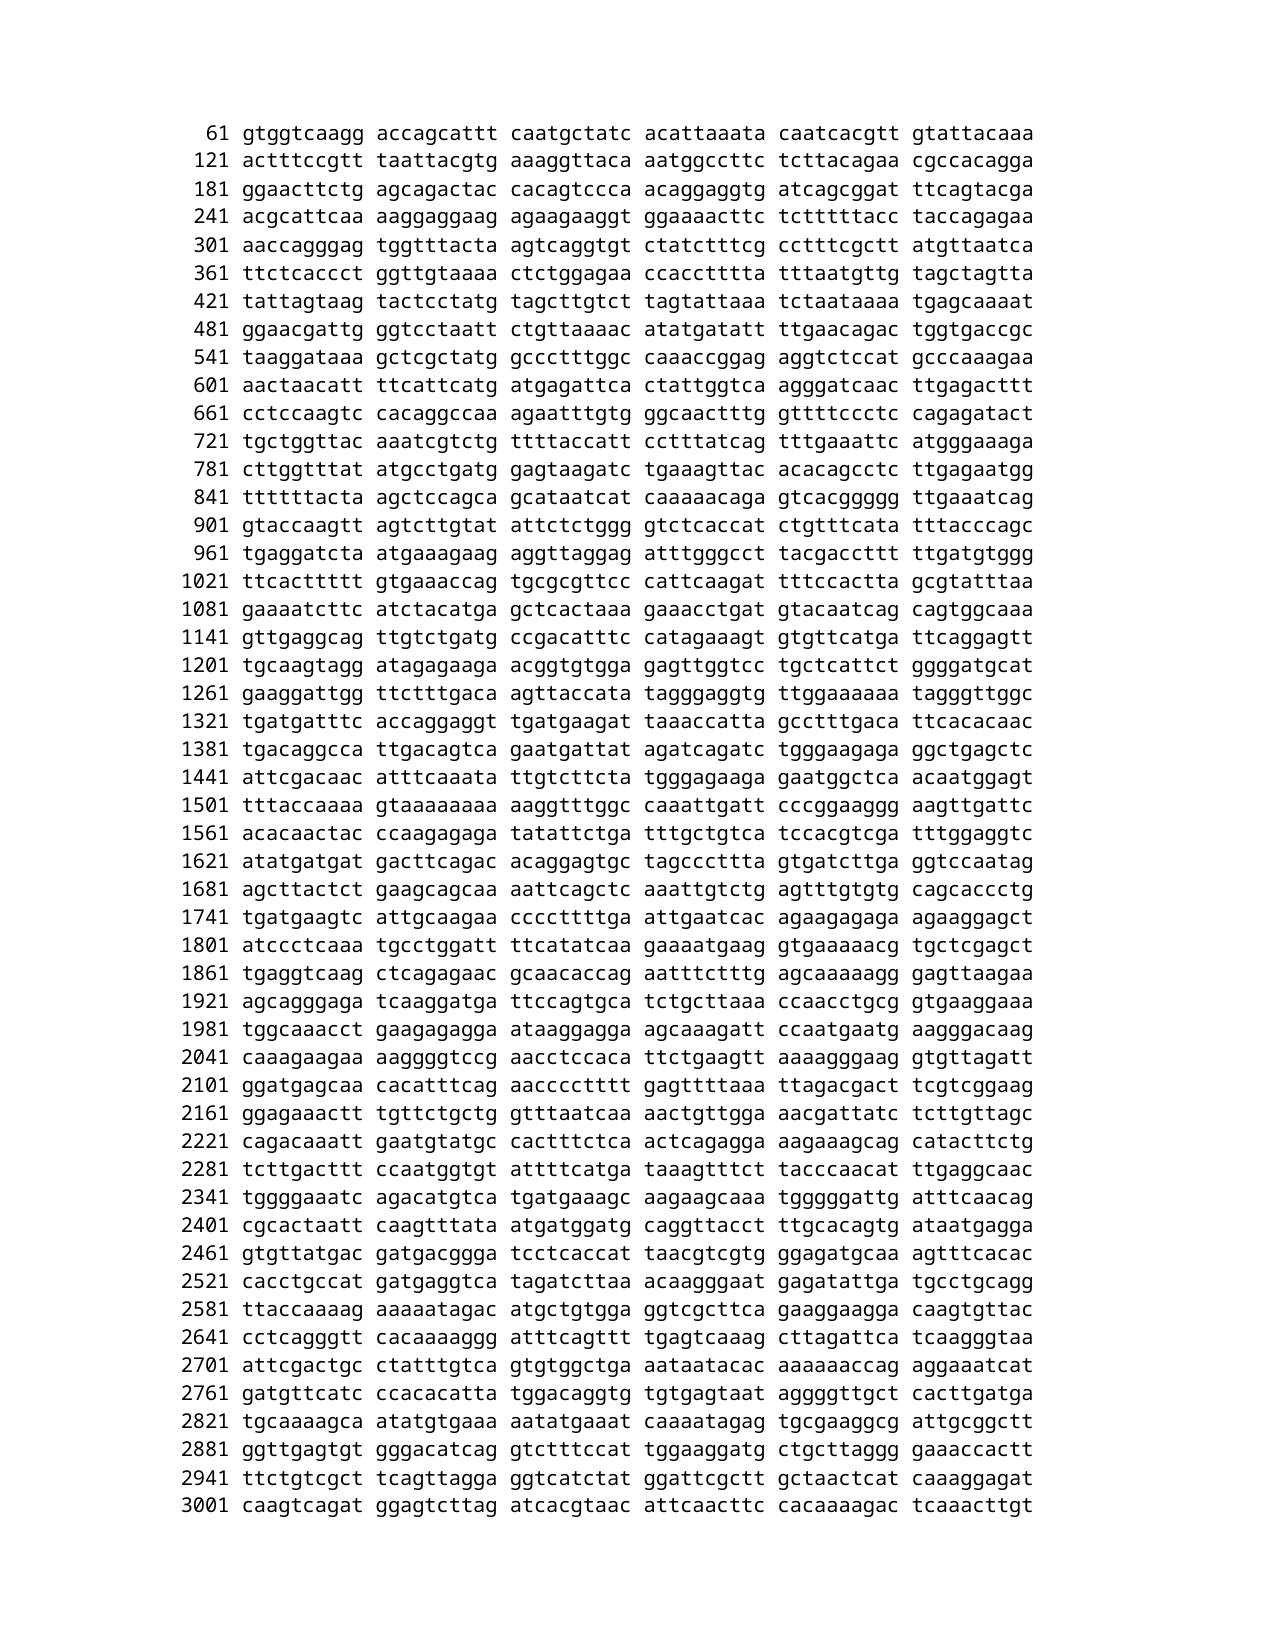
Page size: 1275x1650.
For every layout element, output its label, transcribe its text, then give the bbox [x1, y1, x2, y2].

text 2401 cgcactaatt caagtttata atgatggatg caggttacct ttgcacagtg ataatgagga [118, 1211, 1157, 1239]
text 721 tgctggttac aaatcgtctg ttttaccatt cctttatcag tttgaaattc atgggaaaga [118, 426, 1157, 454]
text 1321 tgatgatttc accaggaggt tgatgaagat taaaccatta gcctttgaca ttcacacaac [118, 707, 1157, 734]
text 1981 tggcaaacct gaagagagga ataaggagga agcaaagatt ccaatgaatg aagggacaag [118, 1015, 1157, 1043]
text 481 ggaacgattg ggtcctaatt ctgttaaaac atatgatatt ttgaacagac tggtgaccgc [118, 314, 1157, 342]
text 301 aaccagggag tggtttacta agtcaggtgt ctatctttcg cctttcgctt atgttaatca [118, 230, 1157, 258]
text 2161 ggagaaactt tgttctgctg gtttaatcaa aactgttgga aacgattatc tcttgttagc [118, 1099, 1157, 1127]
text 2701 attcgactgc ctatttgtca gtgtggctga aataatacac aaaaaaccag aggaaatcat [118, 1351, 1157, 1379]
text 841 ttttttacta agctccagca gcataatcat caaaaacaga gtcacggggg ttgaaatcag [118, 482, 1157, 510]
text 2521 cacctgccat gatgaggtca tagatcttaa acaagggaat gagatattga tgcctgcagg [118, 1267, 1157, 1295]
text 2341 tggggaaatc agacatgtca tgatgaaagc aagaagcaaa tgggggattg atttcaacag [118, 1183, 1157, 1211]
text 2101 ggatgagcaa cacatttcag aacccctttt gagttttaaa ttagacgact tcgtcggaag [118, 1071, 1157, 1099]
text 1801 atccctcaaa tgcctggatt ttcatatcaa gaaaatgaag gtgaaaaacg tgctcgagct [118, 931, 1157, 959]
text 1921 agcagggaga tcaaggatga ttccagtgca tctgcttaaa ccaacctgcg gtgaaggaaa [118, 987, 1157, 1015]
text 601 aactaacatt ttcattcatg atgagattca ctattggtca agggatcaac ttgagacttt [118, 370, 1157, 398]
text 1561 acacaactac ccaagagaga tatattctga tttgctgtca tccacgtcga tttggaggtc [118, 819, 1157, 847]
text 1441 attcgacaac atttcaaata ttgtcttcta tgggagaaga gaatggctca acaatggagt [118, 763, 1157, 791]
text 781 cttggtttat atgcctgatg gagtaagatc tgaaagttac acacagcctc ttgagaatgg [118, 454, 1157, 482]
text 1501 tttaccaaaa gtaaaaaaaa aaggtttggc caaattgatt cccggaaggg aagttgattc [118, 791, 1157, 819]
text 3001 caagtcagat ggagtcttag atcacgtaac attcaacttc cacaaaagac tcaaacttgt [118, 1491, 1157, 1519]
text 1621 atatgatgat gacttcagac acaggagtgc tagcccttta gtgatcttga ggtccaatag [118, 847, 1157, 875]
text 2761 gatgttcatc ccacacatta tggacaggtg tgtgagtaat aggggttgct cacttgatga [118, 1379, 1157, 1407]
text 1861 tgaggtcaag ctcagagaac gcaacaccag aatttctttg agcaaaaagg gagttaagaa [118, 959, 1157, 987]
text 241 acgcattcaa aaggaggaag agaagaaggt ggaaaacttc tctttttacc taccagagaa [118, 202, 1157, 230]
text 2581 ttaccaaaag aaaaatagac atgctgtgga ggtcgcttca gaaggaagga caagtgttac [118, 1295, 1157, 1323]
text 2821 tgcaaaagca atatgtgaaa aatatgaaat caaaatagag tgcgaaggcg attgcggctt [118, 1407, 1157, 1435]
text 541 taaggataaa gctcgctatg gccctttggc caaaccggag aggtctccat gcccaaagaa [118, 342, 1157, 370]
text 961 tgaggatcta atgaaagaag aggttaggag atttgggcct tacgaccttt ttgatgtggg [118, 538, 1157, 566]
text 2881 ggttgagtgt gggacatcag gtctttccat tggaaggatg ctgcttaggg gaaaccactt [118, 1435, 1157, 1463]
text 901 gtaccaagtt agtcttgtat attctctggg gtctcaccat ctgtttcata tttacccagc [118, 510, 1157, 538]
text 1381 tgacaggcca ttgacagtca gaatgattat agatcagatc tgggaagaga ggctgagctc [118, 734, 1157, 763]
text 61 gtggtcaagg accagcattt caatgctatc acattaaata caatcacgtt gtattacaaa [118, 118, 1157, 146]
text 121 actttccgtt taattacgtg aaaggttaca aatggccttc tcttacagaa cgccacagga [118, 146, 1157, 174]
text 1681 agcttactct gaagcagcaa aattcagctc aaattgtctg agtttgtgtg cagcaccctg [118, 875, 1157, 903]
text 361 ttctcaccct ggttgtaaaa ctctggagaa ccacctttta tttaatgttg tagctagtta [118, 258, 1157, 286]
text 1021 ttcacttttt gtgaaaccag tgcgcgttcc cattcaagat tttccactta gcgtatttaa [118, 566, 1157, 594]
text 421 tattagtaag tactcctatg tagcttgtct tagtattaaa tctaataaaa tgagcaaaat [118, 286, 1157, 314]
text 181 ggaacttctg agcagactac cacagtccca acaggaggtg atcagcggat ttcagtacga [118, 174, 1157, 202]
text 2041 caaagaagaa aaggggtccg aacctccaca ttctgaagtt aaaagggaag gtgttagatt [118, 1043, 1157, 1071]
text 2281 tcttgacttt ccaatggtgt attttcatga taaagtttct tacccaacat ttgaggcaac [118, 1155, 1157, 1183]
text 2461 gtgttatgac gatgacggga tcctcaccat taacgtcgtg ggagatgcaa agtttcacac [118, 1239, 1157, 1267]
text 2641 cctcagggtt cacaaaaggg atttcagttt tgagtcaaag cttagattca tcaagggtaa [118, 1323, 1157, 1351]
text 1741 tgatgaagtc attgcaagaa ccccttttga attgaatcac agaagagaga agaaggagct [118, 903, 1157, 931]
text 1261 gaaggattgg ttctttgaca agttaccata tagggaggtg ttggaaaaaa tagggttggc [118, 678, 1157, 707]
text 2221 cagacaaatt gaatgtatgc cactttctca actcagagga aagaaagcag catacttctg [118, 1127, 1157, 1155]
text 661 cctccaagtc cacaggccaa agaatttgtg ggcaactttg gttttccctc cagagatact [118, 398, 1157, 426]
text 1201 tgcaagtagg atagagaaga acggtgtgga gagttggtcc tgctcattct ggggatgcat [118, 651, 1157, 678]
text 1081 gaaaatcttc atctacatga gctcactaaa gaaacctgat gtacaatcag cagtggcaaa [118, 594, 1157, 622]
text 2941 ttctgtcgct tcagttagga ggtcatctat ggattcgctt gctaactcat caaaggagat [118, 1463, 1157, 1491]
text 1141 gttgaggcag ttgtctgatg ccgacatttc catagaaagt gtgttcatga ttcaggagtt [118, 622, 1157, 651]
